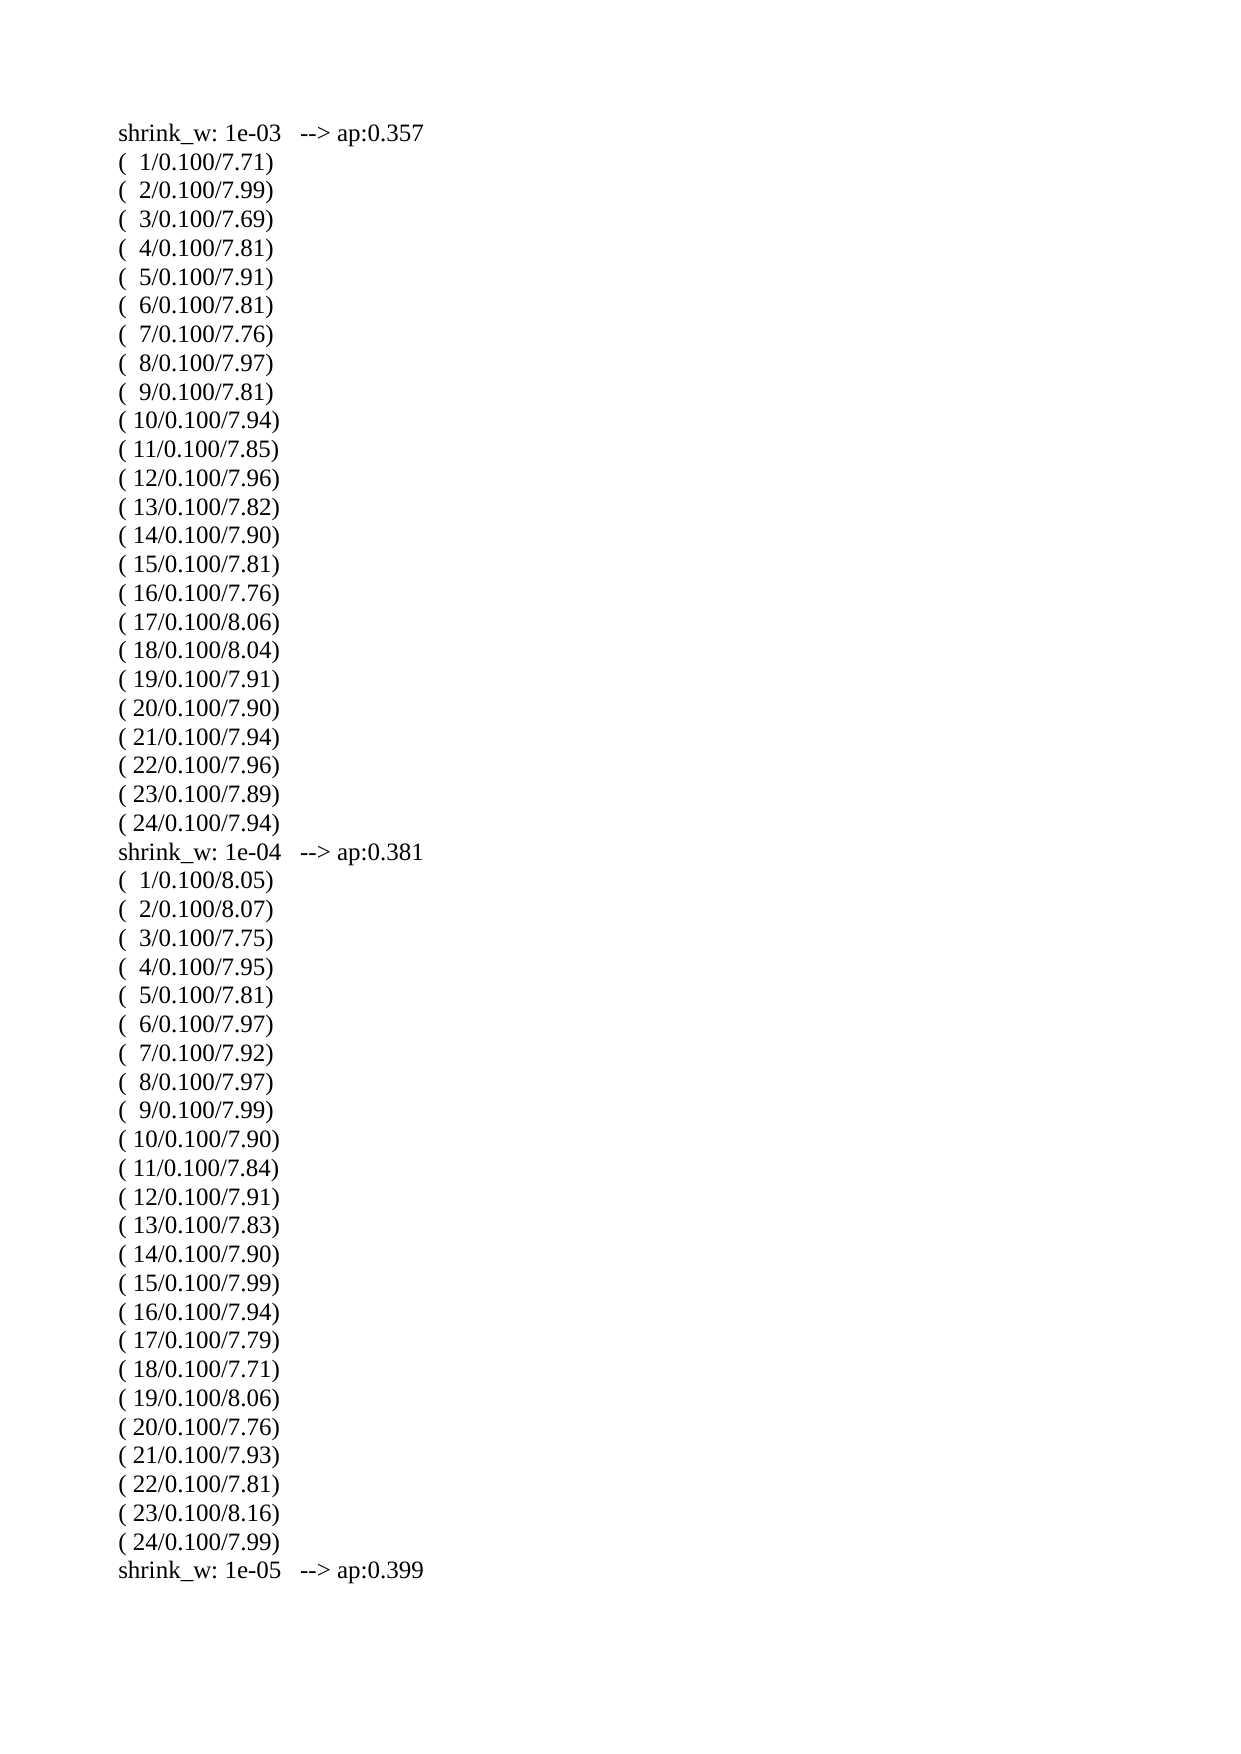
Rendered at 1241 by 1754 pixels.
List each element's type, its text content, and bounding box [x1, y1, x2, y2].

text ( 6/0.100/7.81) [118, 291, 1122, 319]
text ( 13/0.100/7.82) [118, 492, 1122, 521]
text ( 8/0.100/7.97) [118, 348, 1122, 377]
text shrink_w: 1e-05 --> ap:0.399 [118, 1556, 1122, 1584]
text ( 20/0.100/7.76) [118, 1412, 1122, 1441]
text ( 17/0.100/7.79) [118, 1326, 1122, 1354]
text ( 16/0.100/7.94) [118, 1297, 1122, 1326]
text ( 4/0.100/7.81) [118, 233, 1122, 262]
text ( 10/0.100/7.90) [118, 1124, 1122, 1153]
text ( 9/0.100/7.81) [118, 377, 1122, 406]
text ( 12/0.100/7.96) [118, 463, 1122, 492]
text ( 24/0.100/7.94) [118, 808, 1122, 837]
text shrink_w: 1e-03 --> ap:0.357 [118, 118, 1122, 147]
text ( 9/0.100/7.99) [118, 1096, 1122, 1124]
text ( 3/0.100/7.75) [118, 923, 1122, 952]
text ( 23/0.100/8.16) [118, 1498, 1122, 1527]
text ( 18/0.100/8.04) [118, 636, 1122, 664]
text ( 20/0.100/7.90) [118, 693, 1122, 722]
text ( 12/0.100/7.91) [118, 1182, 1122, 1211]
text ( 21/0.100/7.94) [118, 722, 1122, 751]
text ( 3/0.100/7.69) [118, 204, 1122, 233]
text ( 16/0.100/7.76) [118, 578, 1122, 607]
text ( 10/0.100/7.94) [118, 406, 1122, 434]
text ( 11/0.100/7.84) [118, 1153, 1122, 1182]
text ( 22/0.100/7.96) [118, 751, 1122, 779]
text ( 14/0.100/7.90) [118, 521, 1122, 549]
text ( 2/0.100/7.99) [118, 176, 1122, 204]
text ( 13/0.100/7.83) [118, 1211, 1122, 1239]
text ( 2/0.100/8.07) [118, 894, 1122, 923]
text ( 1/0.100/7.71) [118, 147, 1122, 176]
text ( 11/0.100/7.85) [118, 434, 1122, 463]
text ( 7/0.100/7.92) [118, 1038, 1122, 1067]
text ( 15/0.100/7.99) [118, 1268, 1122, 1297]
text ( 5/0.100/7.81) [118, 981, 1122, 1009]
text ( 8/0.100/7.97) [118, 1067, 1122, 1096]
text ( 1/0.100/8.05) [118, 866, 1122, 894]
text ( 23/0.100/7.89) [118, 779, 1122, 808]
text ( 15/0.100/7.81) [118, 549, 1122, 578]
text ( 4/0.100/7.95) [118, 952, 1122, 981]
text ( 19/0.100/8.06) [118, 1383, 1122, 1412]
text ( 6/0.100/7.97) [118, 1009, 1122, 1038]
text ( 19/0.100/7.91) [118, 664, 1122, 693]
text ( 21/0.100/7.93) [118, 1441, 1122, 1469]
text ( 14/0.100/7.90) [118, 1239, 1122, 1268]
text ( 7/0.100/7.76) [118, 319, 1122, 348]
text ( 18/0.100/7.71) [118, 1354, 1122, 1383]
text ( 22/0.100/7.81) [118, 1469, 1122, 1498]
text ( 17/0.100/8.06) [118, 607, 1122, 636]
text ( 5/0.100/7.91) [118, 262, 1122, 291]
text ( 24/0.100/7.99) [118, 1527, 1122, 1556]
text shrink_w: 1e-04 --> ap:0.381 [118, 837, 1122, 866]
